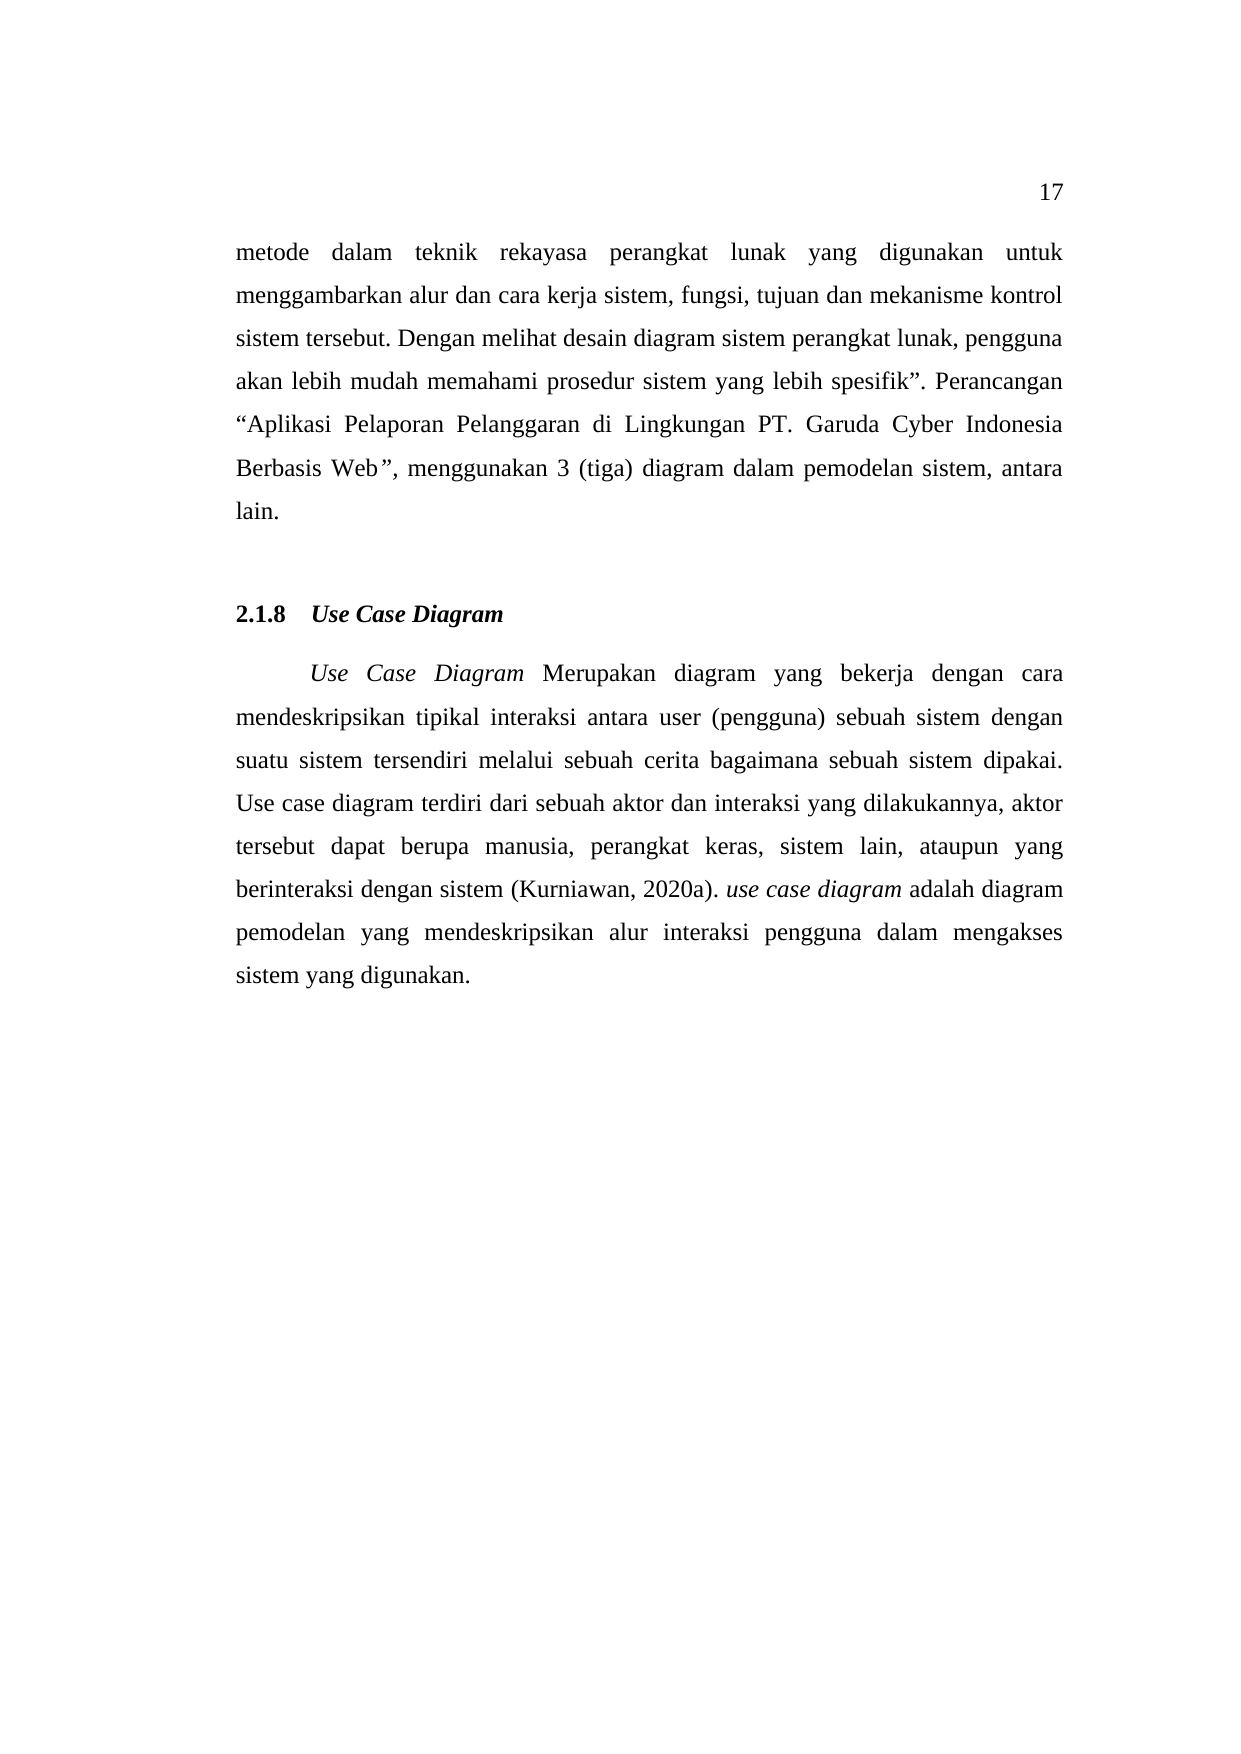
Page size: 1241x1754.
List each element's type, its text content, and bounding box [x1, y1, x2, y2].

text Use Case Diagram Merupakan diagram yang bekerja dengan cara mendeskripsikan tipikal interaksi antara user (pengguna) sebuah sistem dengan suatu sistem tersendiri melalui sebuah cerita bagaimana sebuah sistem dipakai. Use case diagram terdiri dari sebuah aktor dan interaksi yang dilakukannya, aktor tersebut dapat berupa manusia, perangkat keras, sistem lain, ataupun yang berinteraksi dengan sistem (Kurniawan, 2020a)⁠. use case diagram adalah diagram pemodelan yang mendeskripsikan alur interaksi pengguna dalam mengakses sistem yang digunakan. [236, 658, 1063, 989]
text 2.1.8 Use Case Diagram [236, 599, 1063, 627]
text metode dalam teknik rekayasa perangkat lunak yang digunakan untuk menggambarkan alur dan cara kerja sistem, fungsi, tujuan dan mekanisme kontrol sistem tersebut. Dengan melihat desain diagram sistem perangkat lunak, pengguna akan lebih mudah memahami prosedur sistem yang lebih spesifik”. Perancangan “Aplikasi Pelaporan Pelanggaran di Lingkungan PT. Garuda Cyber Indonesia Berbasis Web”, menggunakan 3 (tiga) diagram dalam pemodelan sistem, antara lain. [236, 237, 1063, 524]
